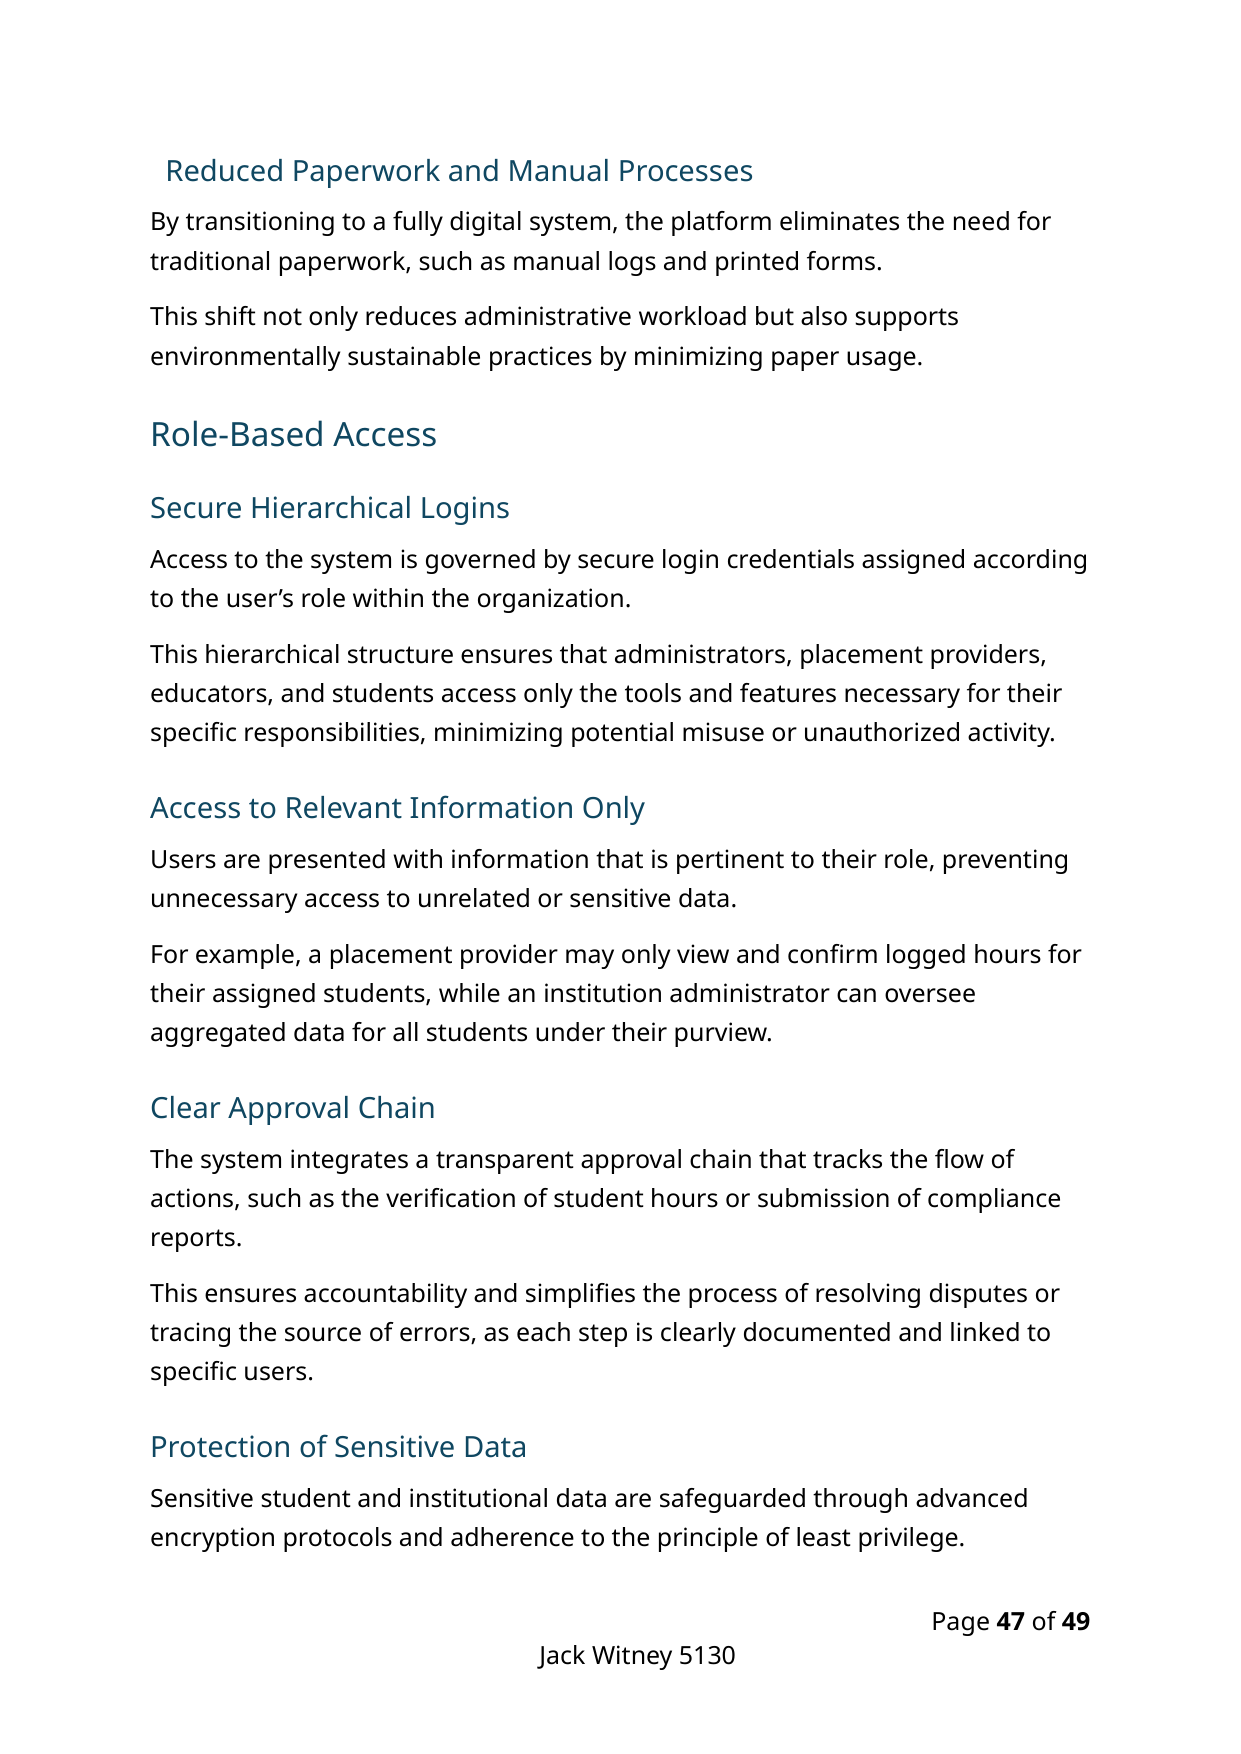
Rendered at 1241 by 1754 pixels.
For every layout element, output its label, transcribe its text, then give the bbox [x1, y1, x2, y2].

subtitle Role-Based Access [150, 411, 1090, 456]
text This hierarchical structure ensures that administrators, placement providers, educators, and students access only the tools and features necessary for their specific responsibilities, minimizing potential misuse or unauthorized activity. [150, 637, 1090, 749]
text Sensitive student and institutional data are safeguarded through advanced encryption protocols and adherence to the principle of least privilege. [150, 1480, 1090, 1553]
subtitle Reduced Paperwork and Manual Processes [150, 150, 1090, 190]
subtitle Clear Approval Chain [150, 1087, 1090, 1127]
subtitle Protection of Sensitive Data [150, 1426, 1090, 1466]
text This shift not only reduces administrative workload but also supports environmentally sustainable practices by minimizing paper usage. [150, 299, 1090, 372]
text Access to the system is governed by secure login credentials assigned according to the user’s role within the organization. [150, 542, 1090, 615]
text By transitioning to a fully digital system, the platform eliminates the need for traditional paperwork, such as manual logs and printed forms. [150, 204, 1090, 277]
subtitle Secure Hierarchical Logins [150, 488, 1090, 527]
text The system integrates a transparent approval chain that tracks the flow of actions, such as the verification of student hours or submission of compliance reports. [150, 1141, 1090, 1254]
text Users are presented with information that is pertinent to their role, preventing unnecessary access to unrelated or sensitive data. [150, 842, 1090, 915]
text This ensures accountability and simplifies the process of resolving disputes or tracing the source of errors, as each step is clearly documented and linked to specific users. [150, 1276, 1090, 1388]
text For example, a placement provider may only view and confirm logged hours for their assigned students, while an institution administrator can oversee aggregated data for all students under their purview. [150, 937, 1090, 1049]
subtitle Access to Relevant Information Only [150, 788, 1090, 827]
